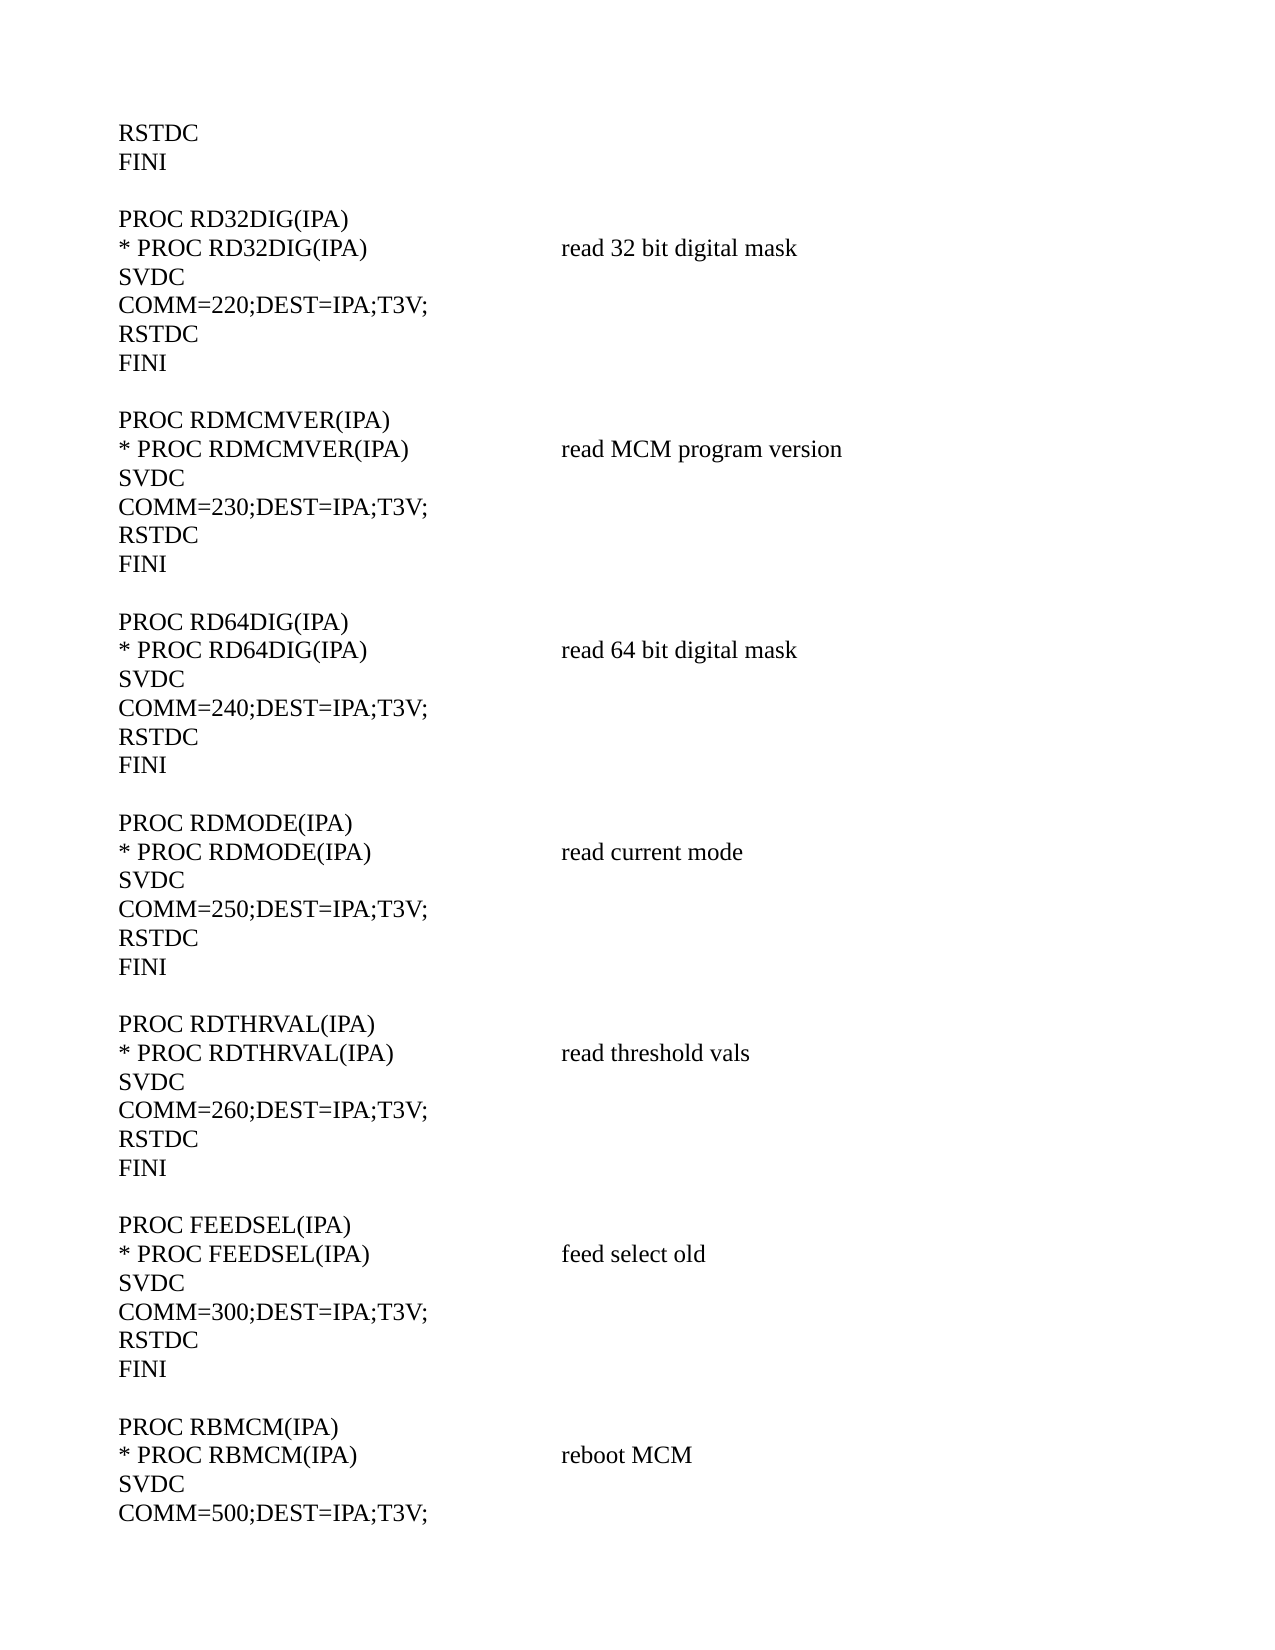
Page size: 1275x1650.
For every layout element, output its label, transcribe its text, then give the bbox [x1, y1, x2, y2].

text FINI [118, 952, 1157, 981]
text COMM=300;DEST=IPA;T3V; [118, 1297, 1157, 1326]
text * PROC RD32DIG(IPA) read 32 bit digital mask [118, 233, 1157, 262]
text RSTDC [118, 923, 1157, 952]
text * PROC RBMCM(IPA) reboot MCM [118, 1441, 1157, 1469]
text FINI [118, 1354, 1157, 1383]
text COMM=500;DEST=IPA;T3V; [118, 1498, 1157, 1527]
text RSTDC [118, 722, 1157, 751]
text SVDC [118, 463, 1157, 492]
text PROC FEEDSEL(IPA) [118, 1211, 1157, 1239]
text * PROC FEEDSEL(IPA) feed select old [118, 1239, 1157, 1268]
text SVDC [118, 664, 1157, 693]
text * PROC RDMODE(IPA) read current mode [118, 837, 1157, 866]
text RSTDC [118, 118, 1157, 147]
text * PROC RDTHRVAL(IPA) read threshold vals [118, 1038, 1157, 1067]
text SVDC [118, 866, 1157, 894]
text SVDC [118, 1268, 1157, 1297]
text COMM=240;DEST=IPA;T3V; [118, 693, 1157, 722]
text PROC RDMODE(IPA) [118, 808, 1157, 837]
text * PROC RD64DIG(IPA) read 64 bit digital mask [118, 636, 1157, 664]
text PROC RDTHRVAL(IPA) [118, 1009, 1157, 1038]
text SVDC [118, 1067, 1157, 1096]
text PROC RDMCMVER(IPA) [118, 406, 1157, 434]
text FINI [118, 751, 1157, 779]
text PROC RD32DIG(IPA) [118, 204, 1157, 233]
text COMM=220;DEST=IPA;T3V; [118, 291, 1157, 319]
text * PROC RDMCMVER(IPA) read MCM program version [118, 434, 1157, 463]
text PROC RBMCM(IPA) [118, 1412, 1157, 1441]
text RSTDC [118, 1326, 1157, 1354]
text COMM=230;DEST=IPA;T3V; [118, 492, 1157, 521]
text SVDC [118, 1469, 1157, 1498]
text COMM=260;DEST=IPA;T3V; [118, 1096, 1157, 1124]
text RSTDC [118, 319, 1157, 348]
text PROC RD64DIG(IPA) [118, 607, 1157, 636]
text FINI [118, 1153, 1157, 1182]
text COMM=250;DEST=IPA;T3V; [118, 894, 1157, 923]
text FINI [118, 348, 1157, 377]
text RSTDC [118, 1124, 1157, 1153]
text FINI [118, 549, 1157, 578]
text SVDC [118, 262, 1157, 291]
text RSTDC [118, 521, 1157, 549]
text FINI [118, 147, 1157, 176]
